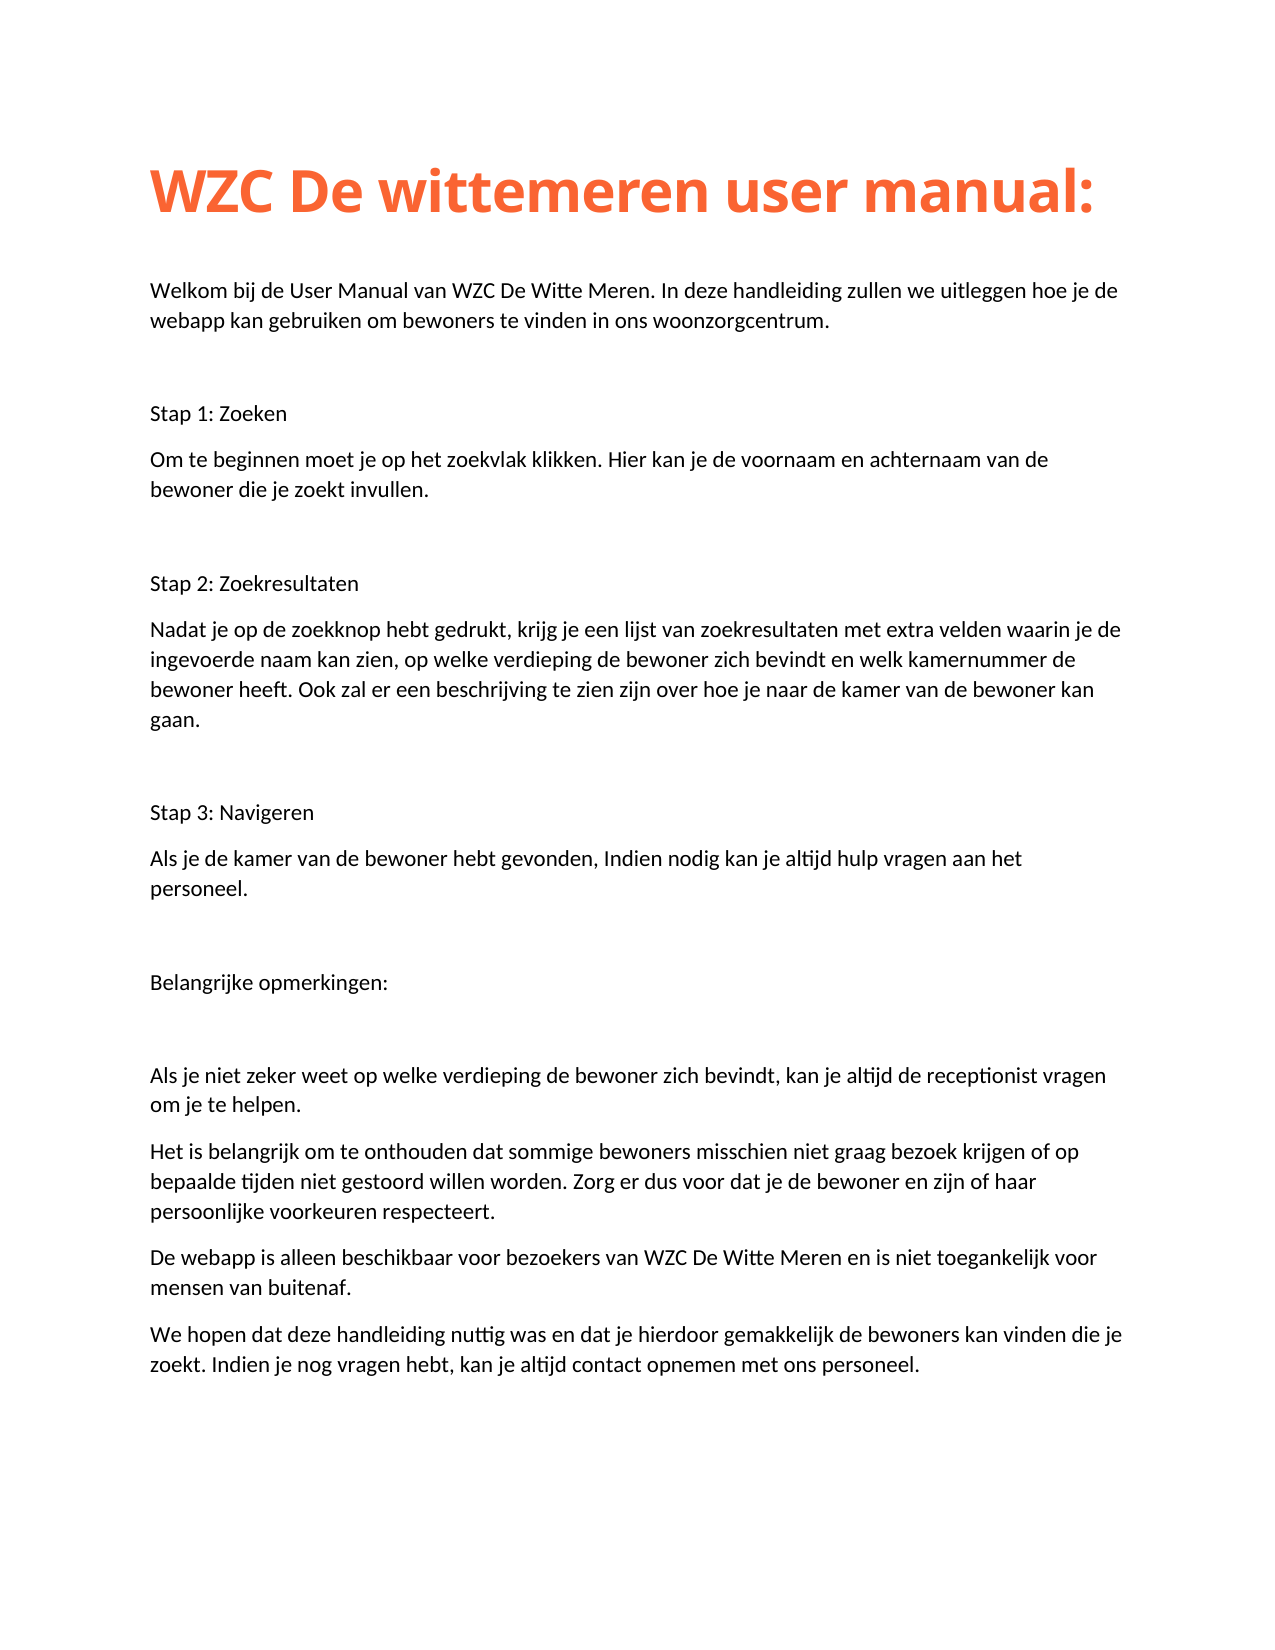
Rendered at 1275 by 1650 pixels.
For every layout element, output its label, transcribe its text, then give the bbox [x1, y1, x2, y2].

text Als je de kamer van de bewoner hebt gevonden, Indien nodig kan je altijd hulp vragen aan het personeel. [150, 844, 1125, 902]
text Om te beginnen moet je op het zoekvlak klikken. Hier kan je de voornaam en achternaam van de bewoner die je zoekt invullen. [150, 446, 1125, 503]
text Belangrijke opmerkingen: [150, 968, 1125, 996]
text Stap 3: Navigeren [150, 798, 1125, 826]
text De webapp is alleen beschikbaar voor bezoekers van WZC De Witte Meren en is niet toegankelijk voor mensen van buitenaf. [150, 1243, 1125, 1301]
text Welkom bij de User Manual van WZC De Witte Meren. In deze handleiding zullen we uitleggen hoe je de webapp kan gebruiken om bewoners te vinden in ons woonzorgcentrum. [150, 276, 1125, 334]
text Stap 1: Zoeken [150, 399, 1125, 427]
title WZC De wittemeren user manual: [150, 150, 1125, 229]
text Stap 2: Zoekresultaten [150, 569, 1125, 597]
text Het is belangrijk om te onthouden dat sommige bewoners misschien niet graag bezoek krijgen of op bepaalde tijden niet gestoord willen worden. Zorg er dus voor dat je de bewoner en zijn of haar persoonlijke voorkeuren respecteert. [150, 1137, 1125, 1225]
text Als je niet zeker weet op welke verdieping de bewoner zich bevindt, kan je altijd de receptionist vragen om je te helpen. [150, 1061, 1125, 1119]
text We hopen dat deze handleiding nuttig was en dat je hierdoor gemakkelijk de bewoners kan vinden die je zoekt. Indien je nog vragen hebt, kan je altijd contact opnemen met ons personeel. [150, 1320, 1125, 1378]
text Nadat je op de zoekknop hebt gedrukt, krijg je een lijst van zoekresultaten met extra velden waarin je de ingevoerde naam kan zien, op welke verdieping de bewoner zich bevindt en welk kamernummer de bewoner heeft. Ook zal er een beschrijving te zien zijn over hoe je naar de kamer van de bewoner kan gaan. [150, 615, 1125, 733]
